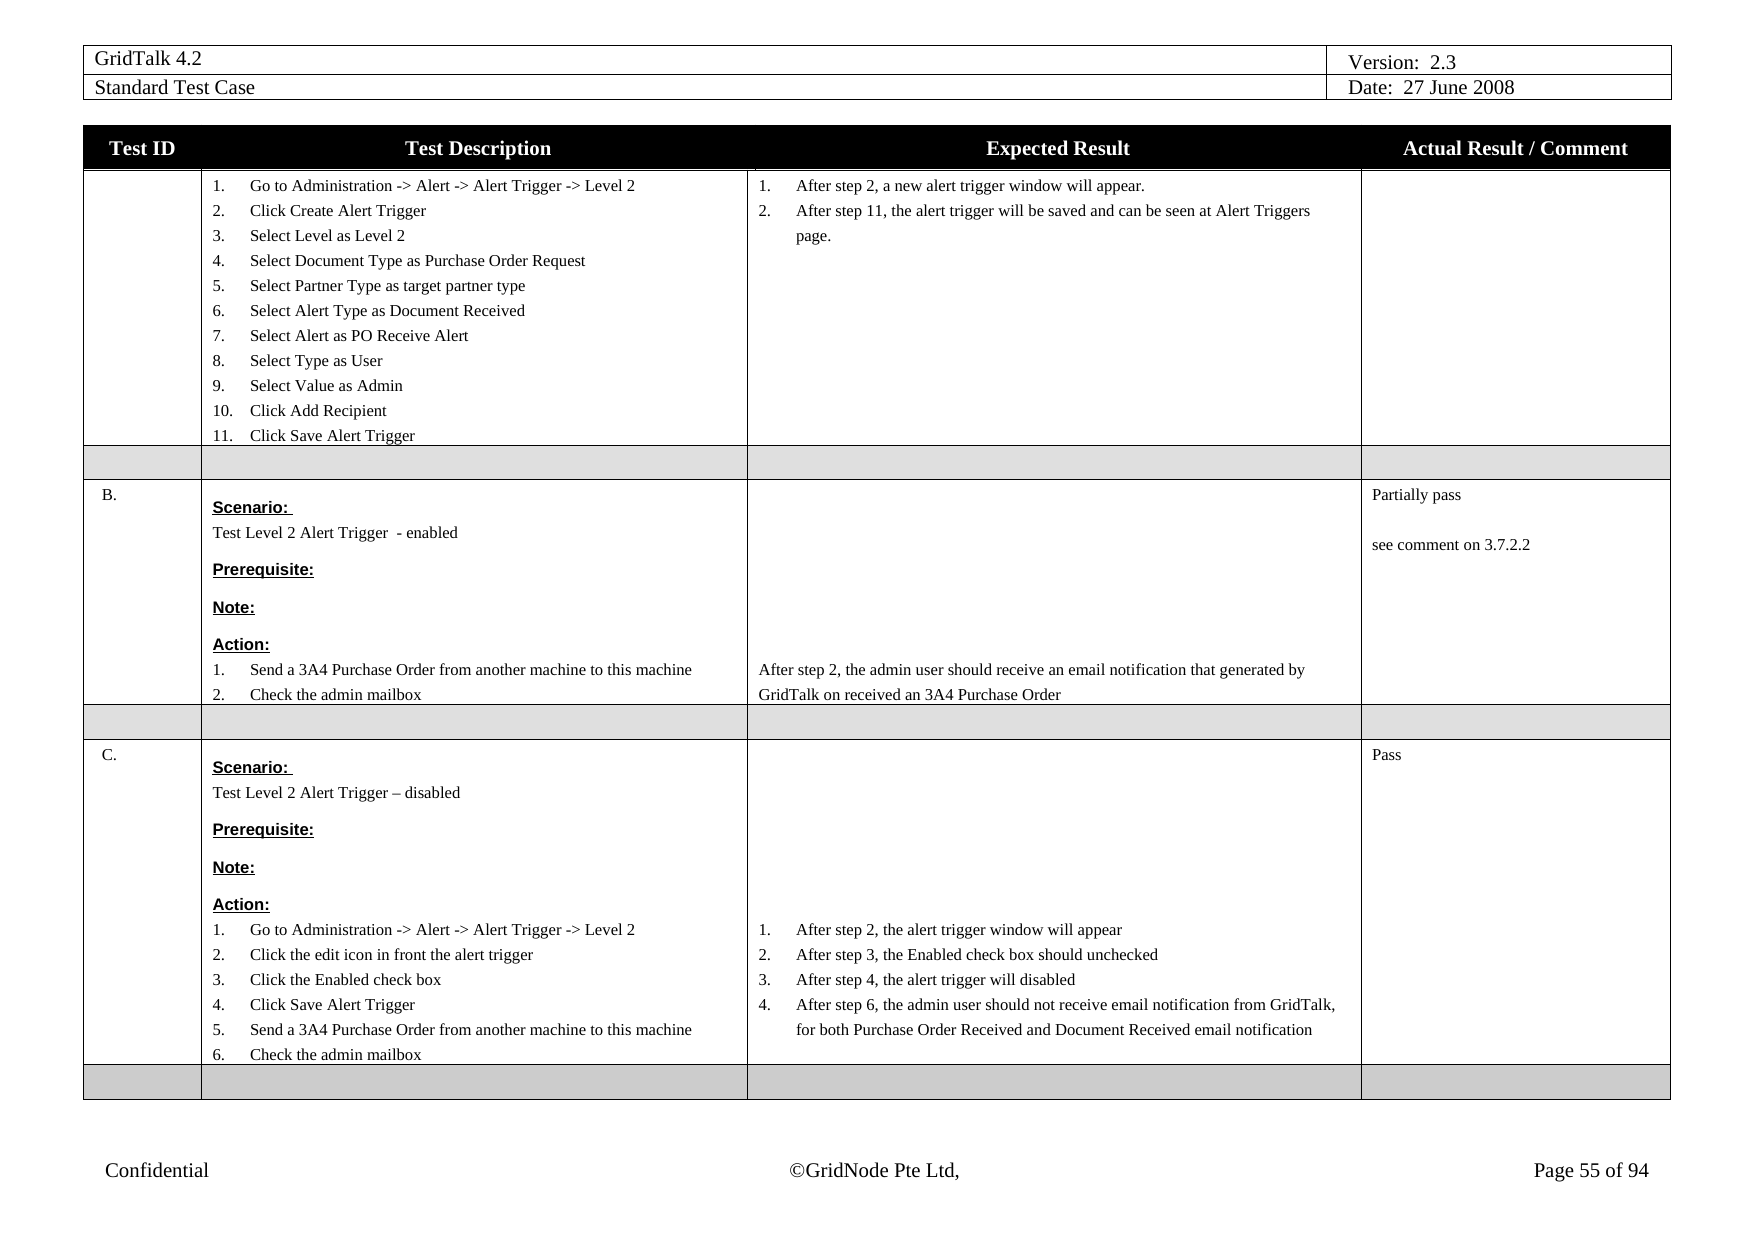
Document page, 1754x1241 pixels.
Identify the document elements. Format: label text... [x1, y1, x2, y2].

table_cell [84, 1065, 201, 1099]
table_cell Scenario: Test Level 2 Alert Trigger - enabled Prerequisite: Note: Action: [202, 480, 747, 654]
table_cell [748, 740, 1361, 914]
table_cell [748, 705, 1361, 739]
table_cell [84, 705, 201, 739]
table_cell After step 2, a new alert trigger window will appear. After step 11, the alert trigger will be saved and can be seen at Alert Triggers page. [748, 171, 1361, 444]
table_cell [84, 446, 201, 479]
table_cell [748, 1065, 1361, 1099]
table_cell After step 2, the alert trigger window will appear After step 3, the Enabled check box should unchecked After step 4, the alert trigger will disabled After step 6, the admin user should not receive email notification from GridTalk, for both Purchase Order Received and Document Received email notification [748, 914, 1361, 1064]
table_header Expected Result [756, 125, 1361, 169]
table_header Actual Result / Comment [1362, 125, 1670, 169]
table_cell [1362, 914, 1670, 1064]
table_cell [748, 446, 1361, 479]
table_cell Go to Administration -> Alert -> Alert Trigger -> Level 2 Click Create Alert Trigger Select Level as Level 2 Select Document Type as Purchase Order Request Select Partner Type as target partner type Select Alert Type as Document Received Select Alert as PO Receive Alert Select Type as User Select Value as Admin Click Add Recipient Click Save Alert Trigger [202, 171, 747, 444]
table_cell [1362, 705, 1670, 739]
table_cell [1362, 171, 1670, 444]
table_cell [84, 654, 201, 704]
table_cell Partially pass see comment on 3.7.2.2 [1362, 480, 1670, 654]
table_cell [1362, 654, 1670, 704]
table_cell After step 2, the admin user should receive an email notification that generated by GridTalk on received an 3A4 Purchase Order [748, 654, 1361, 704]
table_cell Pass [1362, 740, 1670, 914]
table_header Test ID [84, 125, 201, 169]
table_header Test Description [202, 125, 755, 169]
table_cell Send a 3A4 Purchase Order from another machine to this machine Check the admin mailbox [202, 654, 747, 704]
table_cell [202, 446, 747, 479]
table_cell [84, 480, 201, 654]
table_cell [202, 705, 747, 739]
table_cell [84, 740, 201, 914]
table_cell [84, 914, 201, 1064]
table_cell [748, 480, 1361, 654]
table_cell [84, 171, 201, 444]
table_cell [1362, 1065, 1670, 1099]
table_cell [1362, 446, 1670, 479]
table_cell Scenario: Test Level 2 Alert Trigger – disabled Prerequisite: Note: Action: [202, 740, 747, 914]
table_cell Go to Administration -> Alert -> Alert Trigger -> Level 2 Click the edit icon in front the alert trigger Click the Enabled check box Click Save Alert Trigger Send a 3A4 Purchase Order from another machine to this machine Check the admin mailbox [202, 914, 747, 1064]
table_cell [202, 1065, 747, 1099]
